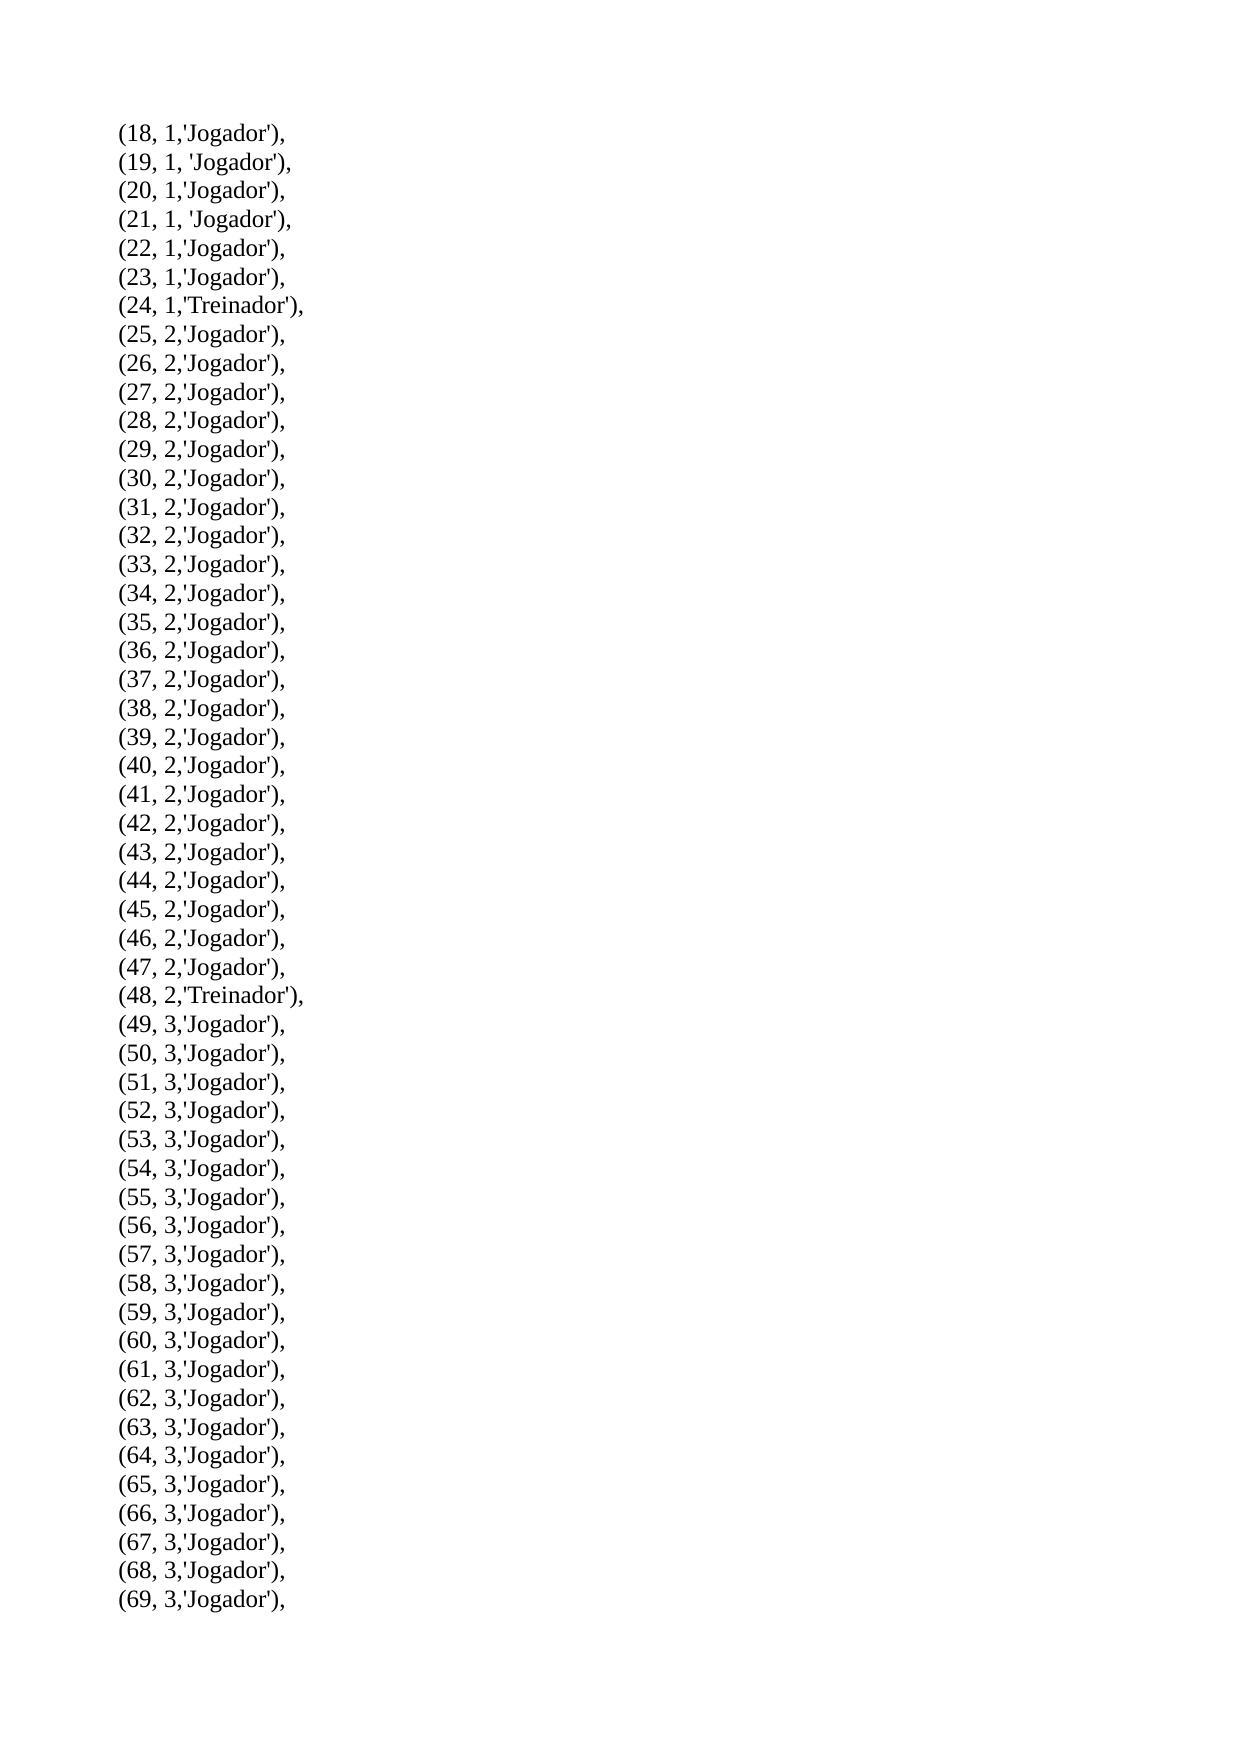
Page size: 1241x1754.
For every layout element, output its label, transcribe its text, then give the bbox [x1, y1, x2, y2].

text (25, 2,'Jogador'), [118, 319, 1122, 348]
text (38, 2,'Jogador'), [118, 693, 1122, 722]
text (66, 3,'Jogador'), [118, 1498, 1122, 1527]
text (43, 2,'Jogador'), [118, 837, 1122, 866]
text (53, 3,'Jogador'), [118, 1124, 1122, 1153]
text (67, 3,'Jogador'), [118, 1527, 1122, 1556]
text (18, 1,'Jogador'), [118, 118, 1122, 147]
text (59, 3,'Jogador'), [118, 1297, 1122, 1326]
text (36, 2,'Jogador'), [118, 636, 1122, 664]
text (61, 3,'Jogador'), [118, 1354, 1122, 1383]
text (68, 3,'Jogador'), [118, 1556, 1122, 1584]
text (45, 2,'Jogador'), [118, 894, 1122, 923]
text (56, 3,'Jogador'), [118, 1211, 1122, 1239]
text (30, 2,'Jogador'), [118, 463, 1122, 492]
text (49, 3,'Jogador'), [118, 1009, 1122, 1038]
text (65, 3,'Jogador'), [118, 1469, 1122, 1498]
text (62, 3,'Jogador'), [118, 1383, 1122, 1412]
text (34, 2,'Jogador'), [118, 578, 1122, 607]
text (69, 3,'Jogador'), [118, 1584, 1122, 1613]
text (27, 2,'Jogador'), [118, 377, 1122, 406]
text (44, 2,'Jogador'), [118, 866, 1122, 894]
text (51, 3,'Jogador'), [118, 1067, 1122, 1096]
text (47, 2,'Jogador'), [118, 952, 1122, 981]
text (41, 2,'Jogador'), [118, 779, 1122, 808]
text (31, 2,'Jogador'), [118, 492, 1122, 521]
text (40, 2,'Jogador'), [118, 751, 1122, 779]
text (63, 3,'Jogador'), [118, 1412, 1122, 1441]
text (35, 2,'Jogador'), [118, 607, 1122, 636]
text (26, 2,'Jogador'), [118, 348, 1122, 377]
text (28, 2,'Jogador'), [118, 406, 1122, 434]
text (21, 1, 'Jogador'), [118, 204, 1122, 233]
text (29, 2,'Jogador'), [118, 434, 1122, 463]
text (50, 3,'Jogador'), [118, 1038, 1122, 1067]
text (32, 2,'Jogador'), [118, 521, 1122, 549]
text (64, 3,'Jogador'), [118, 1441, 1122, 1469]
text (52, 3,'Jogador'), [118, 1096, 1122, 1124]
text (37, 2,'Jogador'), [118, 664, 1122, 693]
text (19, 1, 'Jogador'), [118, 147, 1122, 176]
text (42, 2,'Jogador'), [118, 808, 1122, 837]
text (22, 1,'Jogador'), [118, 233, 1122, 262]
text (46, 2,'Jogador'), [118, 923, 1122, 952]
text (39, 2,'Jogador'), [118, 722, 1122, 751]
text (60, 3,'Jogador'), [118, 1326, 1122, 1354]
text (48, 2,'Treinador'), [118, 981, 1122, 1009]
text (24, 1,'Treinador'), [118, 291, 1122, 319]
text (55, 3,'Jogador'), [118, 1182, 1122, 1211]
text (23, 1,'Jogador'), [118, 262, 1122, 291]
text (58, 3,'Jogador'), [118, 1268, 1122, 1297]
text (57, 3,'Jogador'), [118, 1239, 1122, 1268]
text (20, 1,'Jogador'), [118, 176, 1122, 204]
text (33, 2,'Jogador'), [118, 549, 1122, 578]
text (54, 3,'Jogador'), [118, 1153, 1122, 1182]
